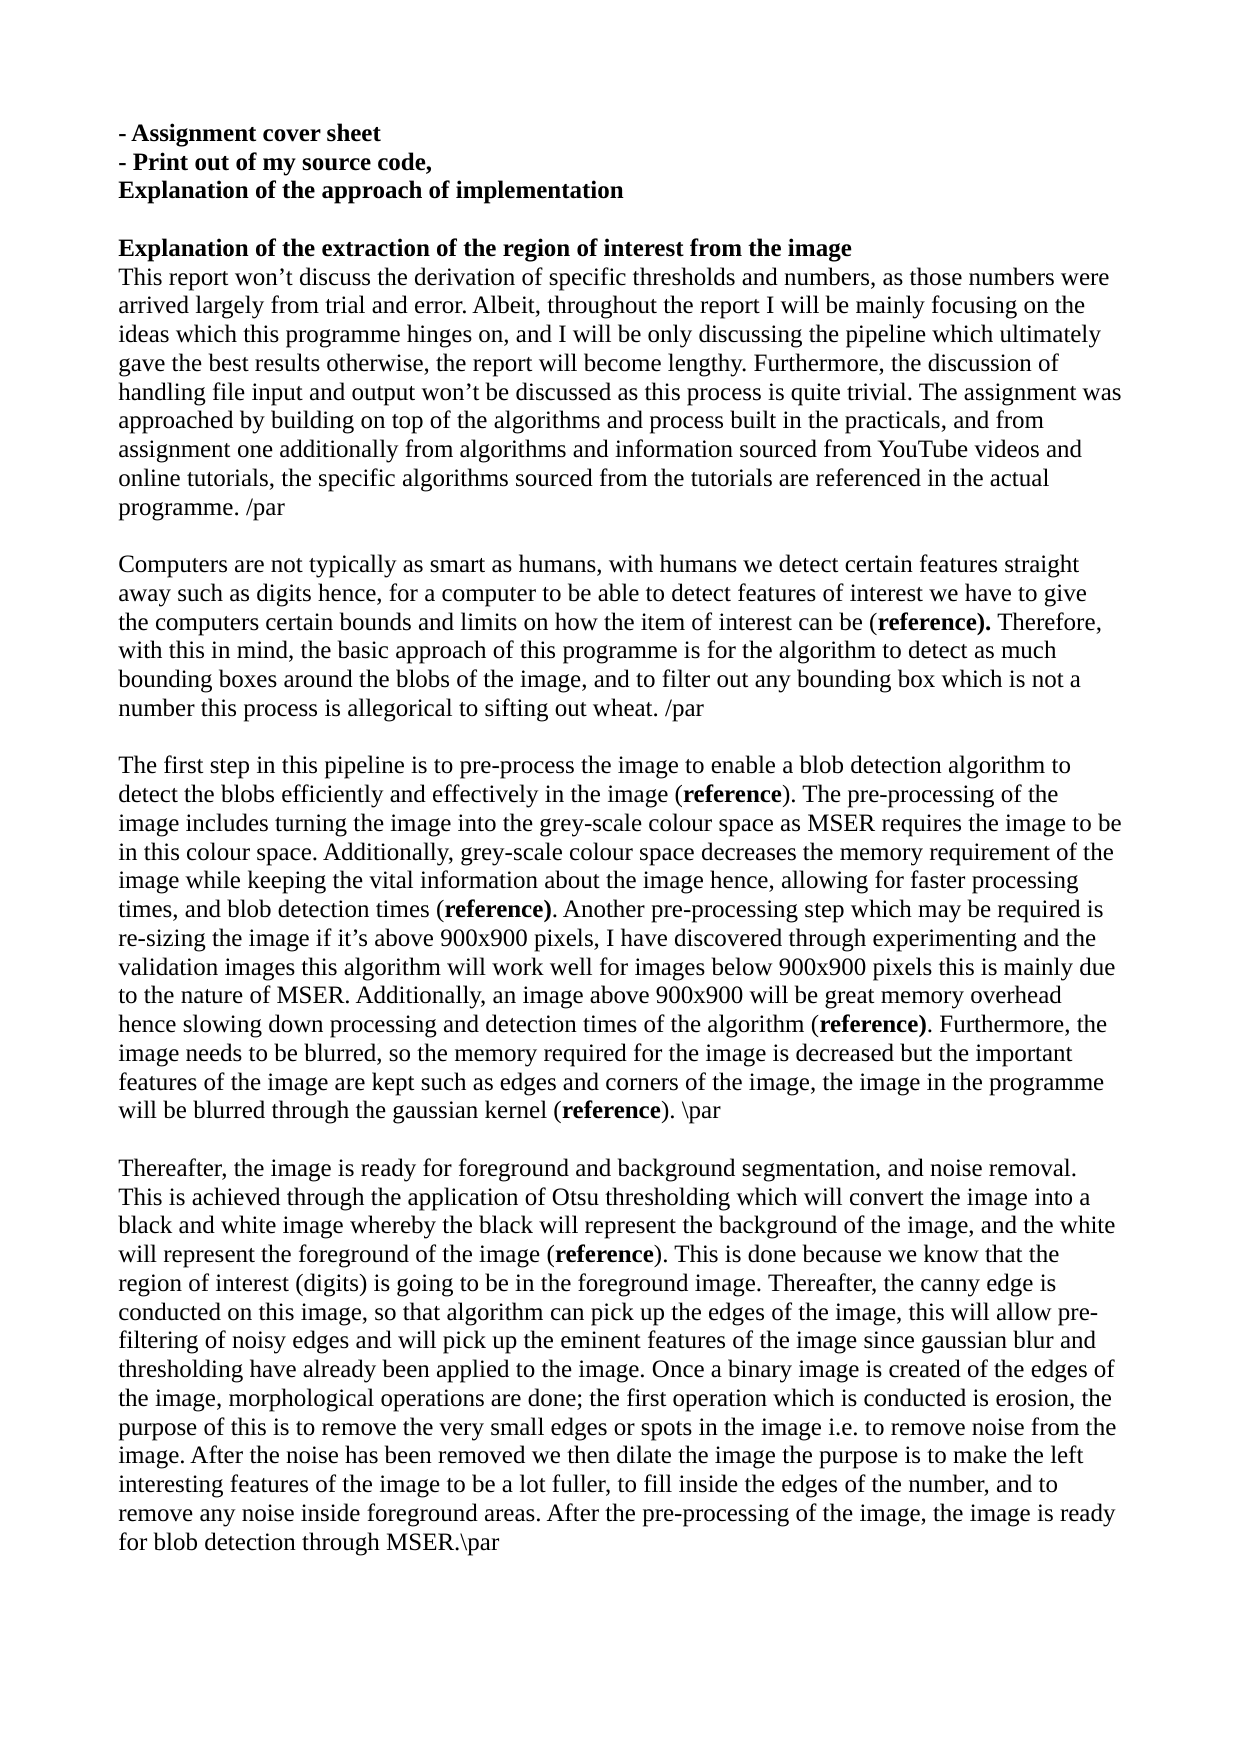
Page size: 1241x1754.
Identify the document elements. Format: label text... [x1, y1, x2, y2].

text This report won’t discuss the derivation of specific thresholds and numbers, as those numbers were arrived largely from trial and error. Albeit, throughout the report I will be mainly focusing on the ideas which this programme hinges on, and I will be only discussing the pipeline which ultimately gave the best results otherwise, the report will become lengthy. Furthermore, the discussion of handling file input and output won’t be discussed as this process is quite trivial. The assignment was approached by building on top of the algorithms and process built in the practicals, and from assignment one additionally from algorithms and information sourced from YouTube videos and online tutorials, the specific algorithms sourced from the tutorials are referenced in the actual programme. /par [118, 262, 1122, 521]
text - Print out of my source code, [118, 147, 1122, 176]
text The first step in this pipeline is to pre-process the image to enable a blob detection algorithm to detect the blobs efficiently and effectively in the image (reference). The pre-processing of the image includes turning the image into the grey-scale colour space as MSER requires the image to be in this colour space. Additionally, grey-scale colour space decreases the memory requirement of the image while keeping the vital information about the image hence, allowing for faster processing times, and blob detection times (reference). Another pre-processing step which may be required is re-sizing the image if it’s above 900x900 pixels, I have discovered through experimenting and the validation images this algorithm will work well for images below 900x900 pixels this is mainly due to the nature of MSER. Additionally, an image above 900x900 will be great memory overhead hence slowing down processing and detection times of the algorithm (reference). Furthermore, the image needs to be blurred, so the memory required for the image is decreased but the important features of the image are kept such as edges and corners of the image, the image in the programme will be blurred through the gaussian kernel (reference). \par [118, 751, 1122, 1124]
text - Assignment cover sheet [118, 118, 1122, 147]
text Explanation of the extraction of the region of interest from the image [118, 233, 1122, 262]
text Explanation of the approach of implementation [118, 176, 1122, 204]
text Computers are not typically as smart as humans, with humans we detect certain features straight away such as digits hence, for a computer to be able to detect features of interest we have to give the computers certain bounds and limits on how the item of interest can be (reference). Therefore, with this in mind, the basic approach of this programme is for the algorithm to detect as much bounding boxes around the blobs of the image, and to filter out any bounding box which is not a number this process is allegorical to sifting out wheat. /par [118, 549, 1122, 722]
text Thereafter, the image is ready for foreground and background segmentation, and noise removal. This is achieved through the application of Otsu thresholding which will convert the image into a black and white image whereby the black will represent the background of the image, and the white will represent the foreground of the image (reference). This is done because we know that the region of interest (digits) is going to be in the foreground image. Thereafter, the canny edge is conducted on this image, so that algorithm can pick up the edges of the image, this will allow pre-filtering of noisy edges and will pick up the eminent features of the image since gaussian blur and thresholding have already been applied to the image. Once a binary image is created of the edges of the image, morphological operations are done; the first operation which is conducted is erosion, the purpose of this is to remove the very small edges or spots in the image i.e. to remove noise from the image. After the noise has been removed we then dilate the image the purpose is to make the left interesting features of the image to be a lot fuller, to fill inside the edges of the number, and to remove any noise inside foreground areas. After the pre-processing of the image, the image is ready for blob detection through MSER.\par [118, 1153, 1122, 1556]
